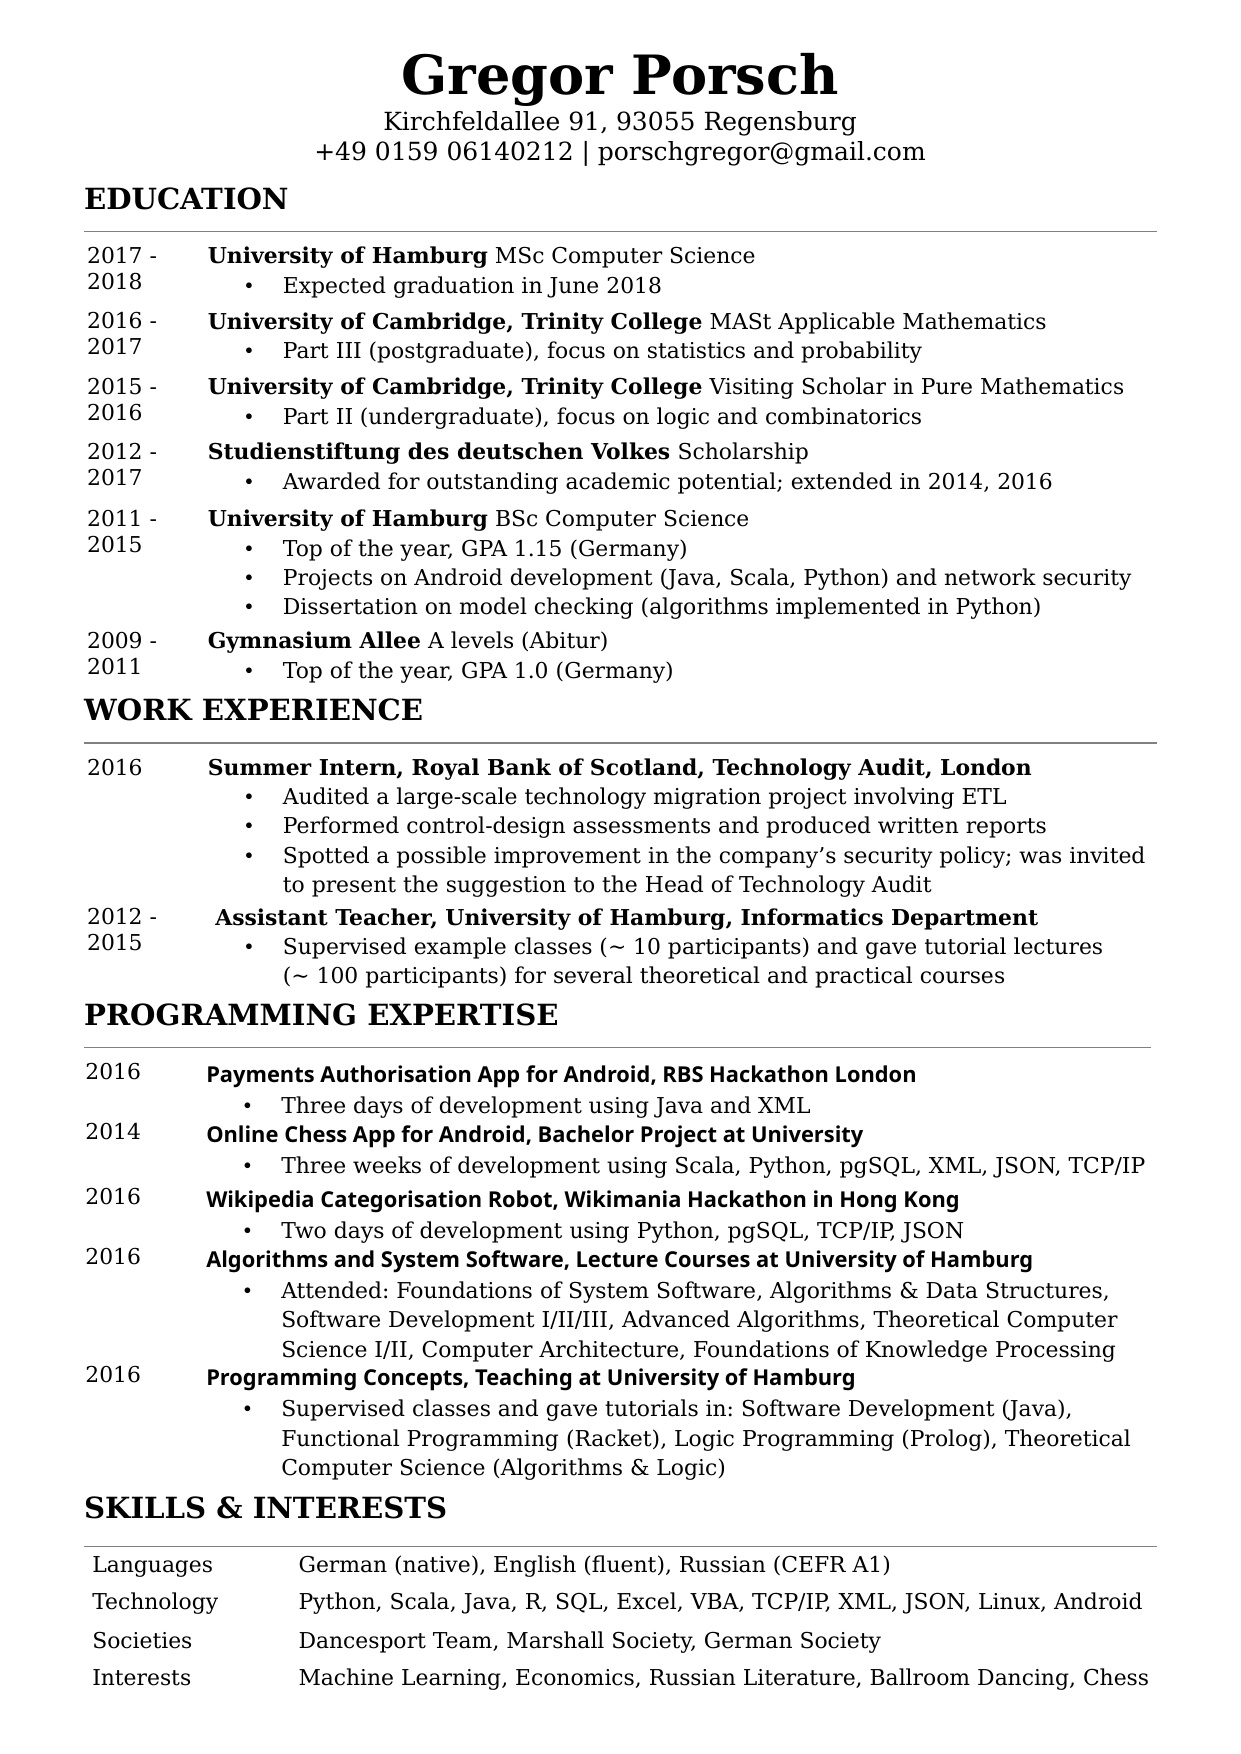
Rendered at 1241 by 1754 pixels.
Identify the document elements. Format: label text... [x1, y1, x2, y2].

text PROGRAMMING EXPERTISE [84, 998, 1157, 1032]
table_cell 2012 - 2015 [87, 905, 208, 998]
table_cell Programming Concepts, Teaching at University of Hamburg Supervised classes and gave tutorials in: Software Development (Java), Functional Programming (Racket), Logic Programming (Prolog), Theoretical Computer Science (Algorithms & Logic) [206, 1362, 1153, 1491]
table_cell 2016 - 2017 [87, 309, 208, 374]
table_header German (native), English (fluent), Russian (CEFR A1) [298, 1552, 1153, 1589]
table_cell Studienstiftung des deutschen Volkes Scholarship Awarded for outstanding academic potential; extended in 2014, 2016 [208, 439, 1156, 506]
table_cell Algorithms and System Software, Lecture Courses at University of Hamburg Attended: Foundations of System Software, Algorithms & Data Structures, Software Development I/II/III, Advanced Algorithms, Theoretical Computer Science I/II, Computer Architecture, Foundations of Knowledge Processing [206, 1244, 1153, 1362]
text EDUCATION [84, 182, 1213, 216]
table_cell Assistant Teacher, University of Hamburg, Informatics Department Supervised example classes (~ 10 participants) and gave tutorial lectures (~ 100 participants) for several theoretical and practical courses [208, 905, 1156, 998]
table_cell 2009 - 2011 [87, 628, 208, 693]
table_cell Online Chess App for Android, Bachelor Project at University Three weeks of development using Scala, Python, pgSQL, XML, JSON, TCP/IP [206, 1119, 1153, 1184]
table_header 2016 [85, 1060, 206, 1119]
table_header 2017 - 2018 [87, 244, 208, 308]
table_cell Gymnasium Allee A levels (Abitur) Top of the year, GPA 1.0 (Germany) [208, 628, 1156, 693]
table_cell University of Cambridge, Trinity College MASt Applicable Mathematics Part III (postgraduate), focus on statistics and probability [208, 309, 1156, 374]
table_cell Interests [92, 1666, 298, 1691]
table_cell 2012 - 2017 [87, 439, 208, 506]
table_cell Dancesport Team, Marshall Society, German Society [298, 1629, 1153, 1666]
table_header Summer Intern, Royal Bank of Scotland, Technology Audit, London Audited a large-scale technology migration project involving ETL Performed control-design assessments and produced written reports Spotted a possible improvement in the company’s security policy; was invited to present the suggestion to the Head of Technology Audit [208, 755, 1156, 904]
table_cell Societies [92, 1629, 298, 1666]
table_cell 2016 [85, 1362, 206, 1491]
table_cell 2016 [85, 1244, 206, 1362]
table_cell Technology [92, 1589, 298, 1628]
text WORK EXPERIENCE [84, 693, 1157, 728]
table_cell Python, Scala, Java, R, SQL, Excel, VBA, TCP/IP, XML, JSON, Linux, Android [298, 1589, 1153, 1628]
table_cell 2014 [85, 1119, 206, 1184]
table_cell Wikipedia Categorisation Robot, Wikimania Hackathon in Hong Kong Two days of development using Python, pgSQL, TCP/IP, JSON [206, 1184, 1153, 1244]
table_header Payments Authorisation App for Android, RBS Hackathon London Three days of development using Java and XML [206, 1060, 1153, 1119]
table_header Languages [92, 1552, 298, 1589]
text SKILLS & INTERESTS [84, 1491, 1157, 1525]
table_cell 2011 - 2015 [87, 506, 208, 628]
table_header University of Hamburg MSc Computer Science Expected graduation in June 2018 [208, 244, 1156, 308]
table_cell University of Hamburg BSc Computer Science Top of the year, GPA 1.15 (Germany) Projects on Android development (Java, Scala, Python) and network security Dissertation on model checking (algorithms implemented in Python) [208, 506, 1156, 628]
table_cell 2015 - 2016 [87, 374, 208, 439]
table_cell 2016 [85, 1184, 206, 1244]
table_cell University of Cambridge, Trinity College Visiting Scholar in Pure Mathematics Part II (undergraduate), focus on logic and combinatorics [208, 374, 1156, 439]
table_header 2016 [87, 755, 208, 904]
table_cell Machine Learning, Economics, Russian Literature, Ballroom Dancing, Chess [298, 1666, 1153, 1691]
